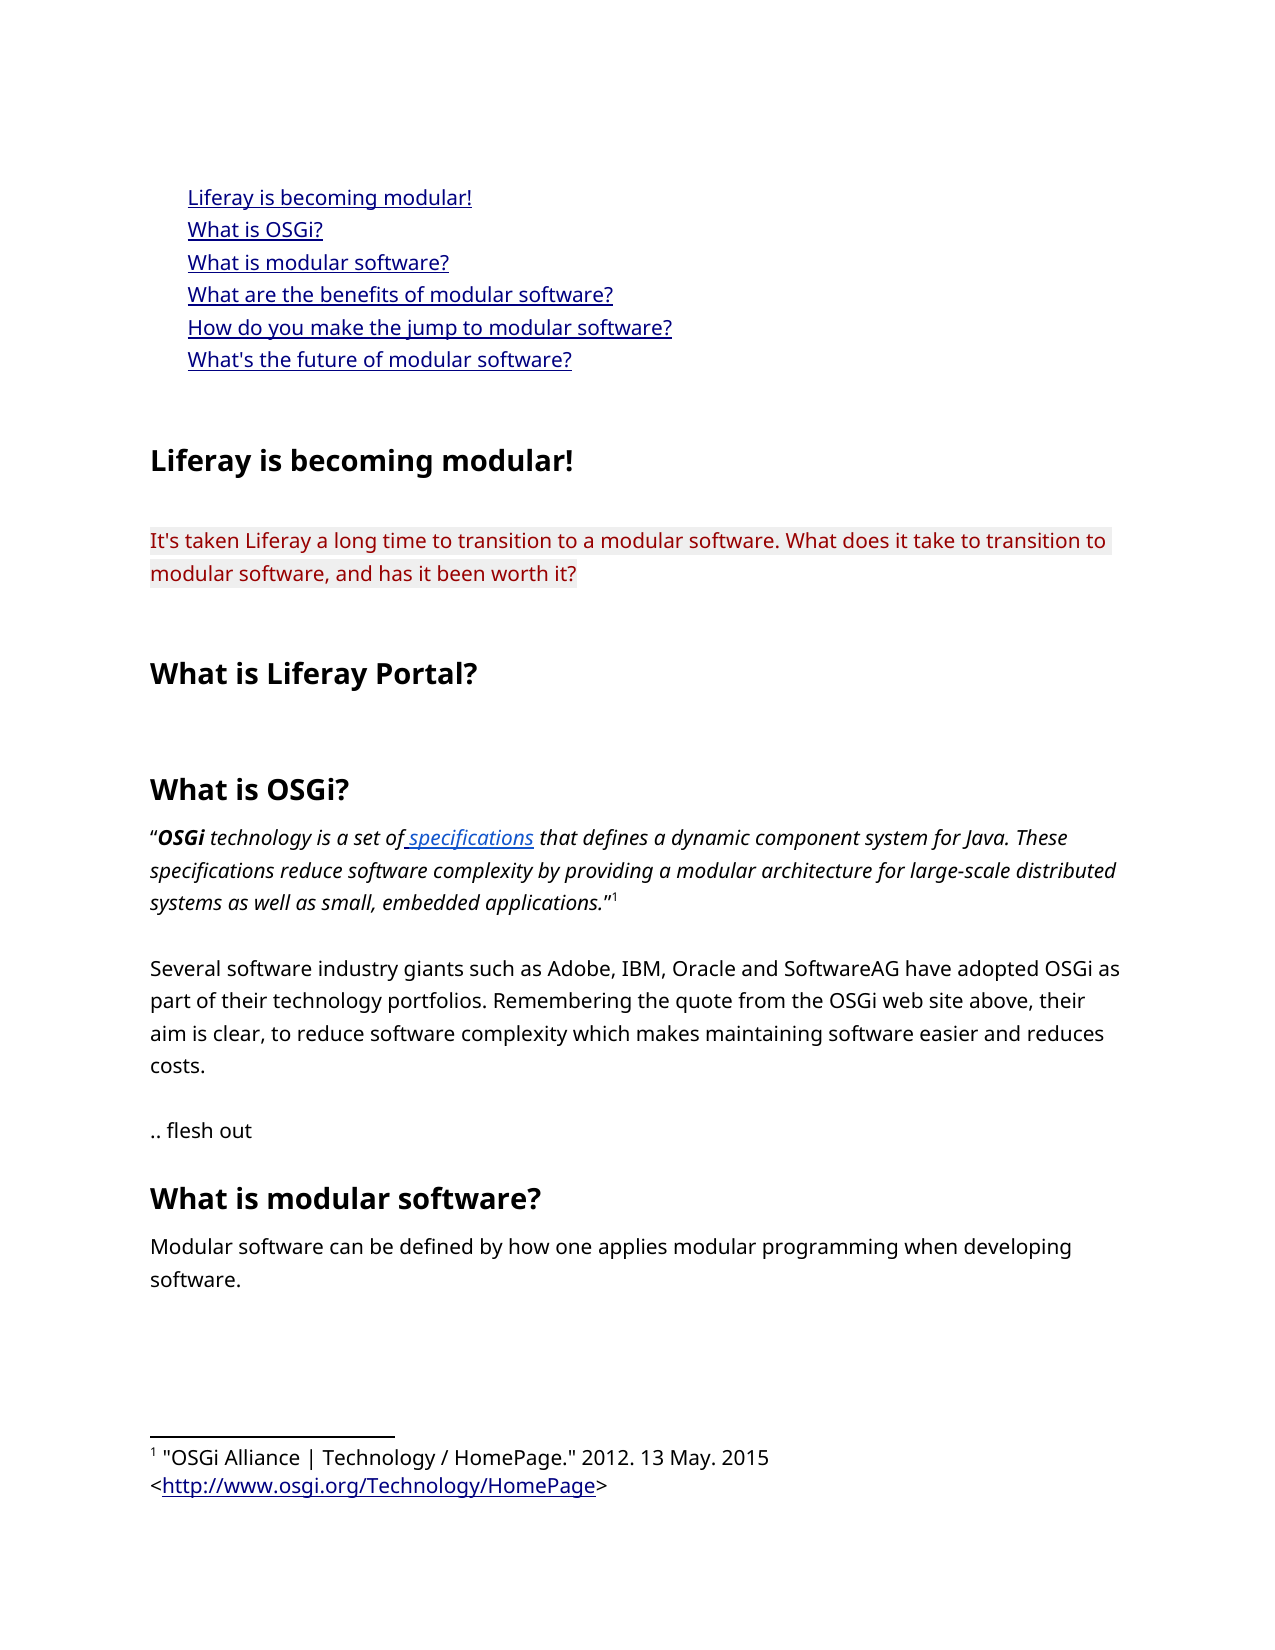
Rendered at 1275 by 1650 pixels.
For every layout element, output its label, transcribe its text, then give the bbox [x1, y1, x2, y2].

text What is OSGi? [187, 215, 1125, 244]
text What is modular software? [187, 248, 1125, 276]
text "OSGi Alliance | Technology / HomePage." 2012. 13 May. 2015 <http://www.osgi.org/Technology/HomePage> [150, 1443, 1125, 1500]
subtitle Liferay is becoming modular! [150, 440, 1125, 480]
subtitle What is modular software? [150, 1178, 1125, 1218]
subtitle What is OSGi? [150, 769, 1125, 809]
text .. flesh out [150, 1117, 1125, 1145]
text What's the future of modular software? [187, 346, 1125, 374]
text “OSGi technology is a set of specifications that defines a dynamic component system for Java. These specifications reduce software complexity by providing a modular architecture for large-scale distributed systems as well as small, embedded applications.” [150, 823, 1125, 917]
text Several software industry giants such as Adobe, IBM, Oracle and SoftwareAG have adopted OSGi as part of their technology portfolios. Remembering the quote from the OSGi web site above, their aim is clear, to reduce software complexity which makes maintaining software easier and reduces costs. [150, 954, 1125, 1080]
subtitle What is Liferay Portal? [150, 653, 1125, 693]
text It's taken Liferay a long time to transition to a modular software. What does it take to transition to modular software, and has it been worth it? [150, 527, 1125, 588]
text Modular software can be defined by how one applies modular programming when developing software. [150, 1232, 1125, 1293]
text Liferay is becoming modular! [187, 183, 1125, 211]
text What are the benefits of modular software? [187, 280, 1125, 309]
text How do you make the jump to modular software? [187, 313, 1125, 341]
